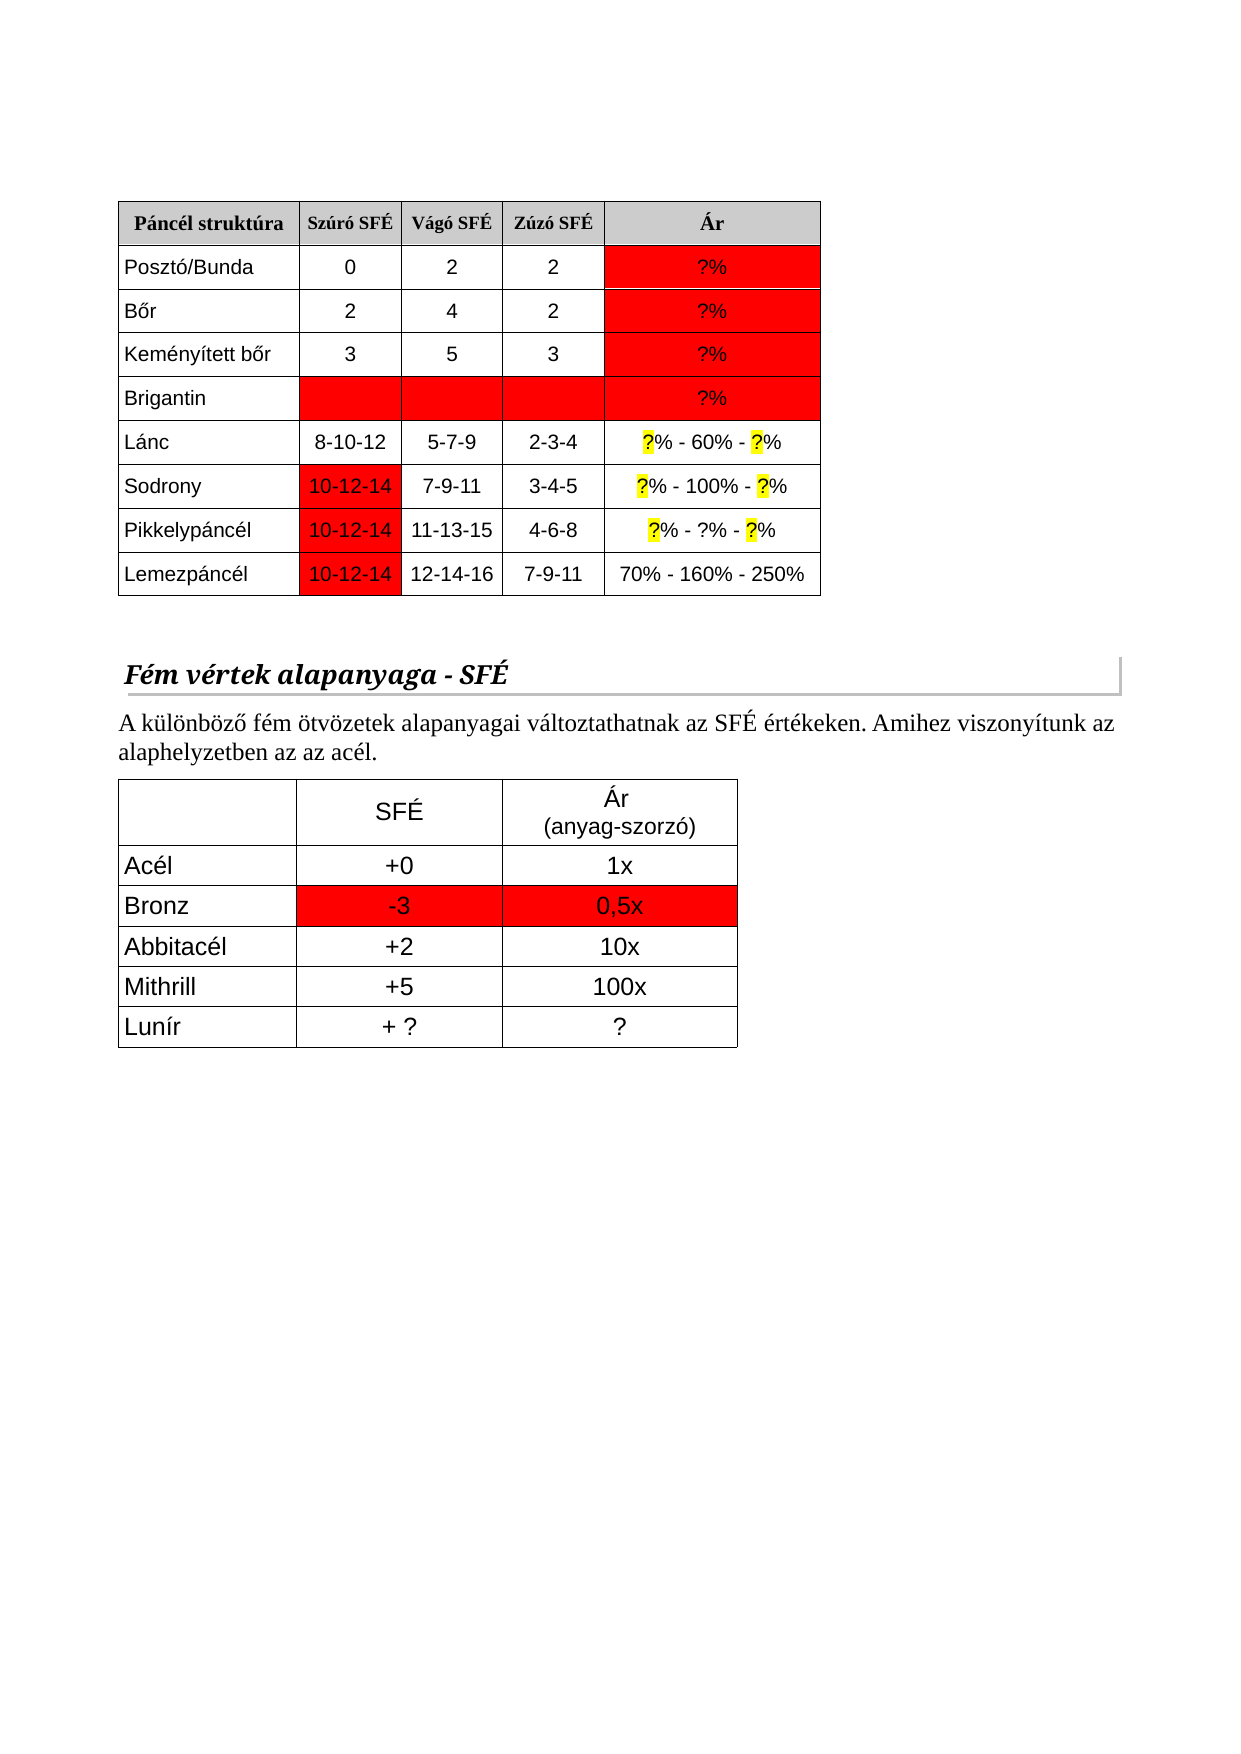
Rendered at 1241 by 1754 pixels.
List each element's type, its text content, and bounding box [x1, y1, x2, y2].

table_cell 0 [300, 246, 401, 288]
table_cell Sodrony [119, 465, 299, 508]
table_cell Acél [119, 846, 296, 885]
table_cell 7-9-11 [503, 553, 604, 595]
table_header SFÉ [297, 780, 502, 845]
table_cell 2 [300, 290, 401, 332]
table_cell Abbitacél [119, 927, 296, 966]
table_cell 3-4-5 [503, 465, 604, 508]
table_cell 2 [503, 290, 604, 332]
table_header [119, 780, 296, 845]
table_header Ár (anyag-szorzó) [503, 780, 737, 845]
table_cell 100x [503, 967, 737, 1006]
table_header Szúró SFÉ [300, 202, 401, 244]
table_cell 1x [503, 846, 737, 885]
table_cell ?% - 100% - ?% [605, 465, 820, 508]
table_cell Posztó/Bunda [119, 246, 299, 288]
table_cell 2-3-4 [503, 421, 604, 464]
table_cell 5-7-9 [402, 421, 502, 464]
table_cell ?% [605, 333, 820, 376]
text A különböző fém ötvözetek alapanyagai változtathatnak az SFÉ értékeken. Amihez viszonyítunk az alaphelyzetben az az acél. [118, 708, 1122, 766]
subtitle Fém vértek alapanyaga - SFÉ [124, 657, 1118, 692]
table_cell [402, 377, 502, 420]
table_cell Lánc [119, 421, 299, 464]
table_header Vágó SFÉ [402, 202, 502, 244]
table_cell ?% - 60% - ?% [605, 421, 820, 464]
table_cell 2 [503, 246, 604, 288]
table_cell 11-13-15 [402, 509, 502, 552]
table_cell 10-12-14 [300, 465, 401, 508]
table_cell 10x [503, 927, 737, 966]
table_cell Pikkelypáncél [119, 509, 299, 552]
table_cell [503, 377, 604, 420]
table_cell Brigantin [119, 377, 299, 420]
table_cell ?% [605, 246, 820, 288]
table_header Ár [605, 202, 820, 244]
table_cell Keményített bőr [119, 333, 299, 376]
table_cell Lemezpáncél [119, 553, 299, 595]
table_cell 7-9-11 [402, 465, 502, 508]
table_cell 70% - 160% - 250% [605, 553, 820, 595]
table_cell Lunír [119, 1007, 296, 1047]
table_cell 4 [402, 290, 502, 332]
table_header Páncél struktúra [119, 202, 299, 244]
table_cell 2 [402, 246, 502, 288]
table_cell +5 [297, 967, 502, 1006]
table_cell 0,5x [503, 886, 737, 926]
table_cell 3 [503, 333, 604, 376]
table_cell ?% - ?% - ?% [605, 509, 820, 552]
table_cell + ? [297, 1007, 502, 1047]
table_cell 10-12-14 [300, 553, 401, 595]
table_cell -3 [297, 886, 502, 926]
table_cell ?% [605, 290, 820, 332]
table_cell 4-6-8 [503, 509, 604, 552]
table_cell Mithrill [119, 967, 296, 1006]
table_cell 10-12-14 [300, 509, 401, 552]
table_cell ?% [605, 377, 820, 420]
table_cell 12-14-16 [402, 553, 502, 595]
table_cell 5 [402, 333, 502, 376]
table_header Zúzó SFÉ [503, 202, 604, 244]
table_cell 3 [300, 333, 401, 376]
table_cell +0 [297, 846, 502, 885]
table_cell ? [503, 1007, 737, 1047]
table_cell +2 [297, 927, 502, 966]
table_cell [300, 377, 401, 420]
table_cell Bőr [119, 290, 299, 332]
table_cell Bronz [119, 886, 296, 926]
table_cell 8-10-12 [300, 421, 401, 464]
